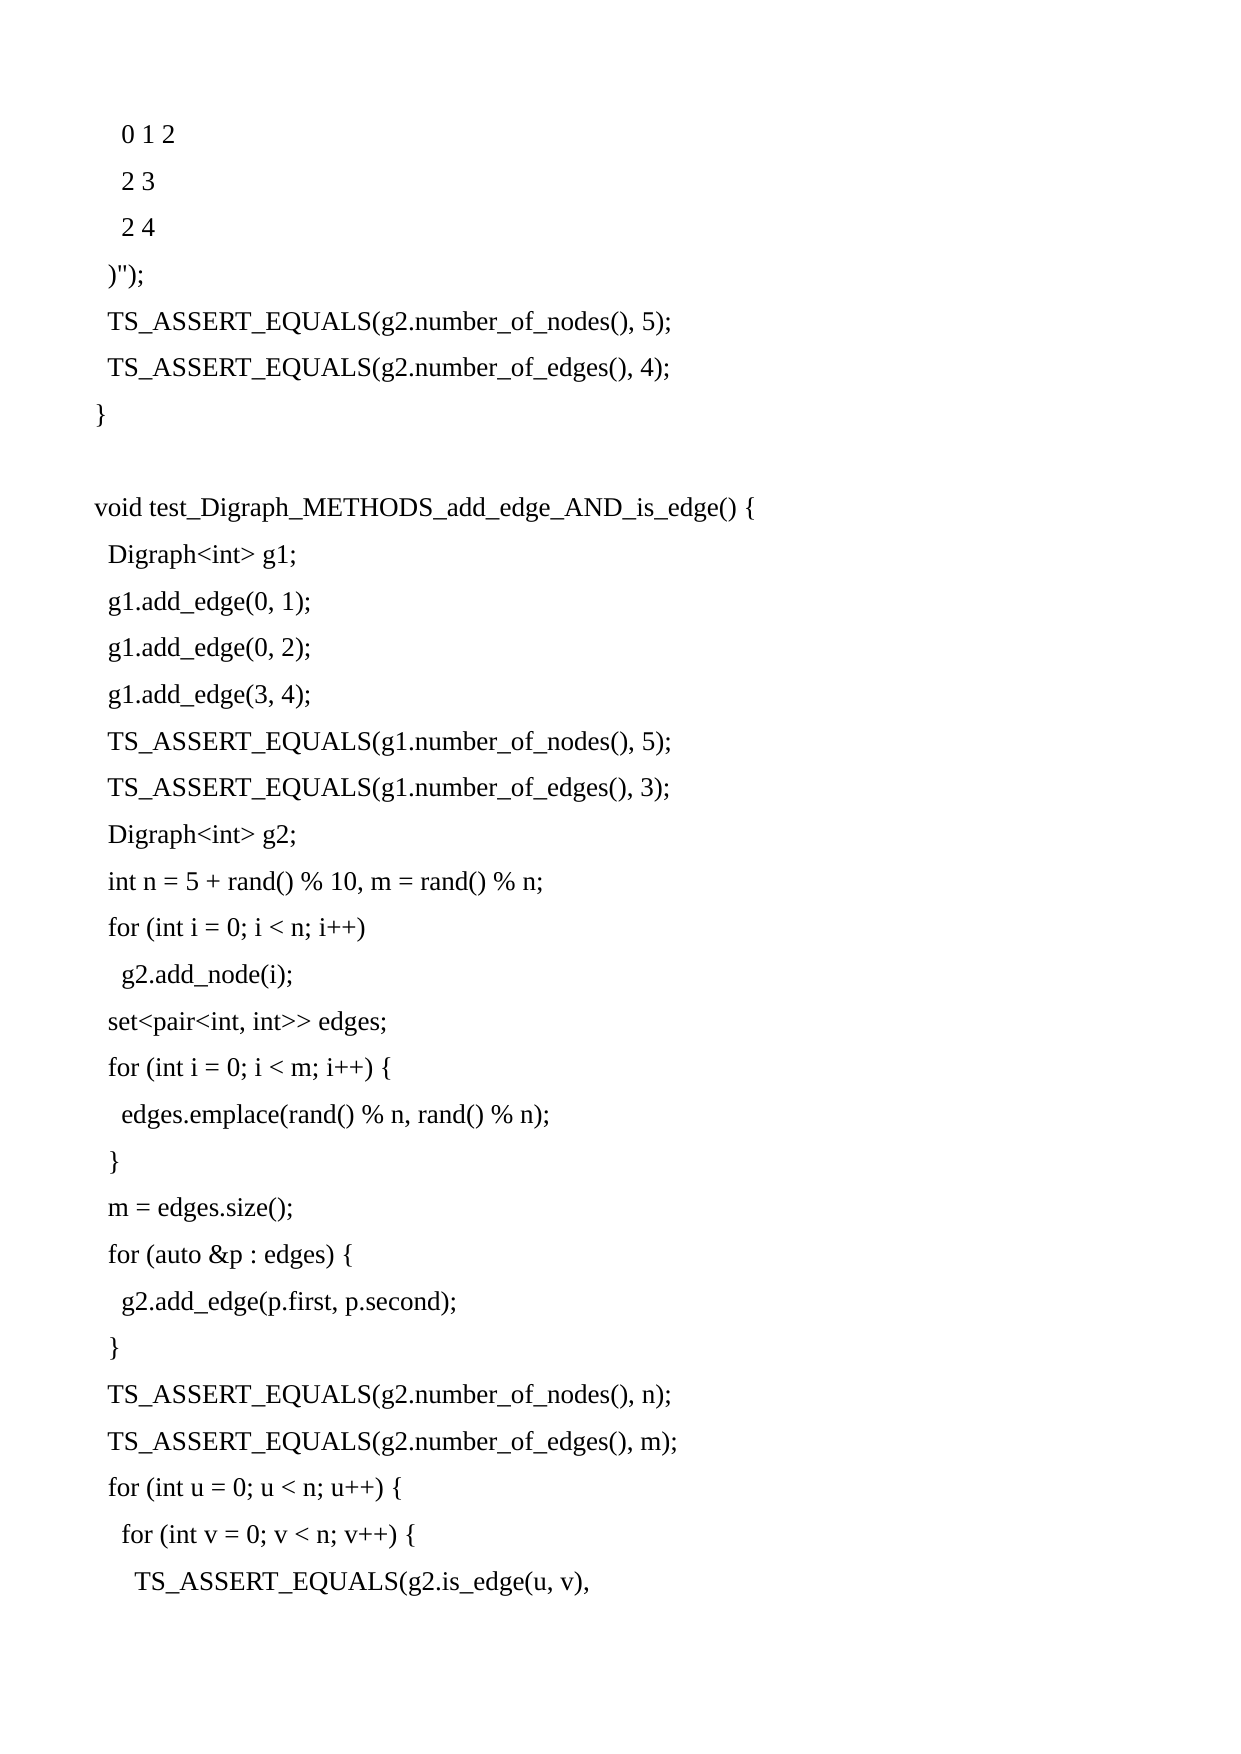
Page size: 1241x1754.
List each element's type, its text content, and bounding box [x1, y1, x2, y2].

list g1.add_edge(0, 2); [81, 631, 1122, 663]
list Digraph<int> g2; [81, 818, 1122, 849]
list TS_ASSERT_EQUALS(g1.number_of_nodes(), 5); [81, 725, 1122, 756]
list g1.add_edge(0, 1); [81, 585, 1122, 616]
list } [81, 1145, 1122, 1176]
list TS_ASSERT_EQUALS(g1.number_of_edges(), 3); [81, 771, 1122, 803]
list int n = 5 + rand() % 10, m = rand() % n; [81, 865, 1122, 896]
list g1.add_edge(3, 4); [81, 678, 1122, 709]
list 2 3 [81, 165, 1122, 196]
list m = edges.size(); [81, 1191, 1122, 1223]
list 0 1 2 [81, 118, 1122, 149]
list g2.add_node(i); [81, 958, 1122, 989]
list } [81, 398, 1122, 429]
list for (auto &p : edges) { [81, 1238, 1122, 1269]
list TS_ASSERT_EQUALS(g2.number_of_edges(), m); [81, 1425, 1122, 1456]
list void test_Digraph_METHODS_add_edge_AND_is_edge() { [81, 491, 1122, 523]
list set<pair<int, int>> edges; [81, 1005, 1122, 1036]
list } [81, 1331, 1122, 1363]
list TS_ASSERT_EQUALS(g2.number_of_nodes(), n); [81, 1378, 1122, 1409]
list TS_ASSERT_EQUALS(g2.number_of_edges(), 4); [81, 351, 1122, 383]
list for (int v = 0; v < n; v++) { [81, 1518, 1122, 1549]
list 2 4 [81, 211, 1122, 243]
list g2.add_edge(p.first, p.second); [81, 1285, 1122, 1316]
list for (int i = 0; i < n; i++) [81, 911, 1122, 943]
list Digraph<int> g1; [81, 538, 1122, 569]
list for (int u = 0; u < n; u++) { [81, 1471, 1122, 1503]
list TS_ASSERT_EQUALS(g2.number_of_nodes(), 5); [81, 305, 1122, 336]
list )"); [81, 258, 1122, 289]
list edges.emplace(rand() % n, rand() % n); [81, 1098, 1122, 1129]
list for (int i = 0; i < m; i++) { [81, 1051, 1122, 1083]
list TS_ASSERT_EQUALS(g2.is_edge(u, v), [81, 1565, 1122, 1596]
